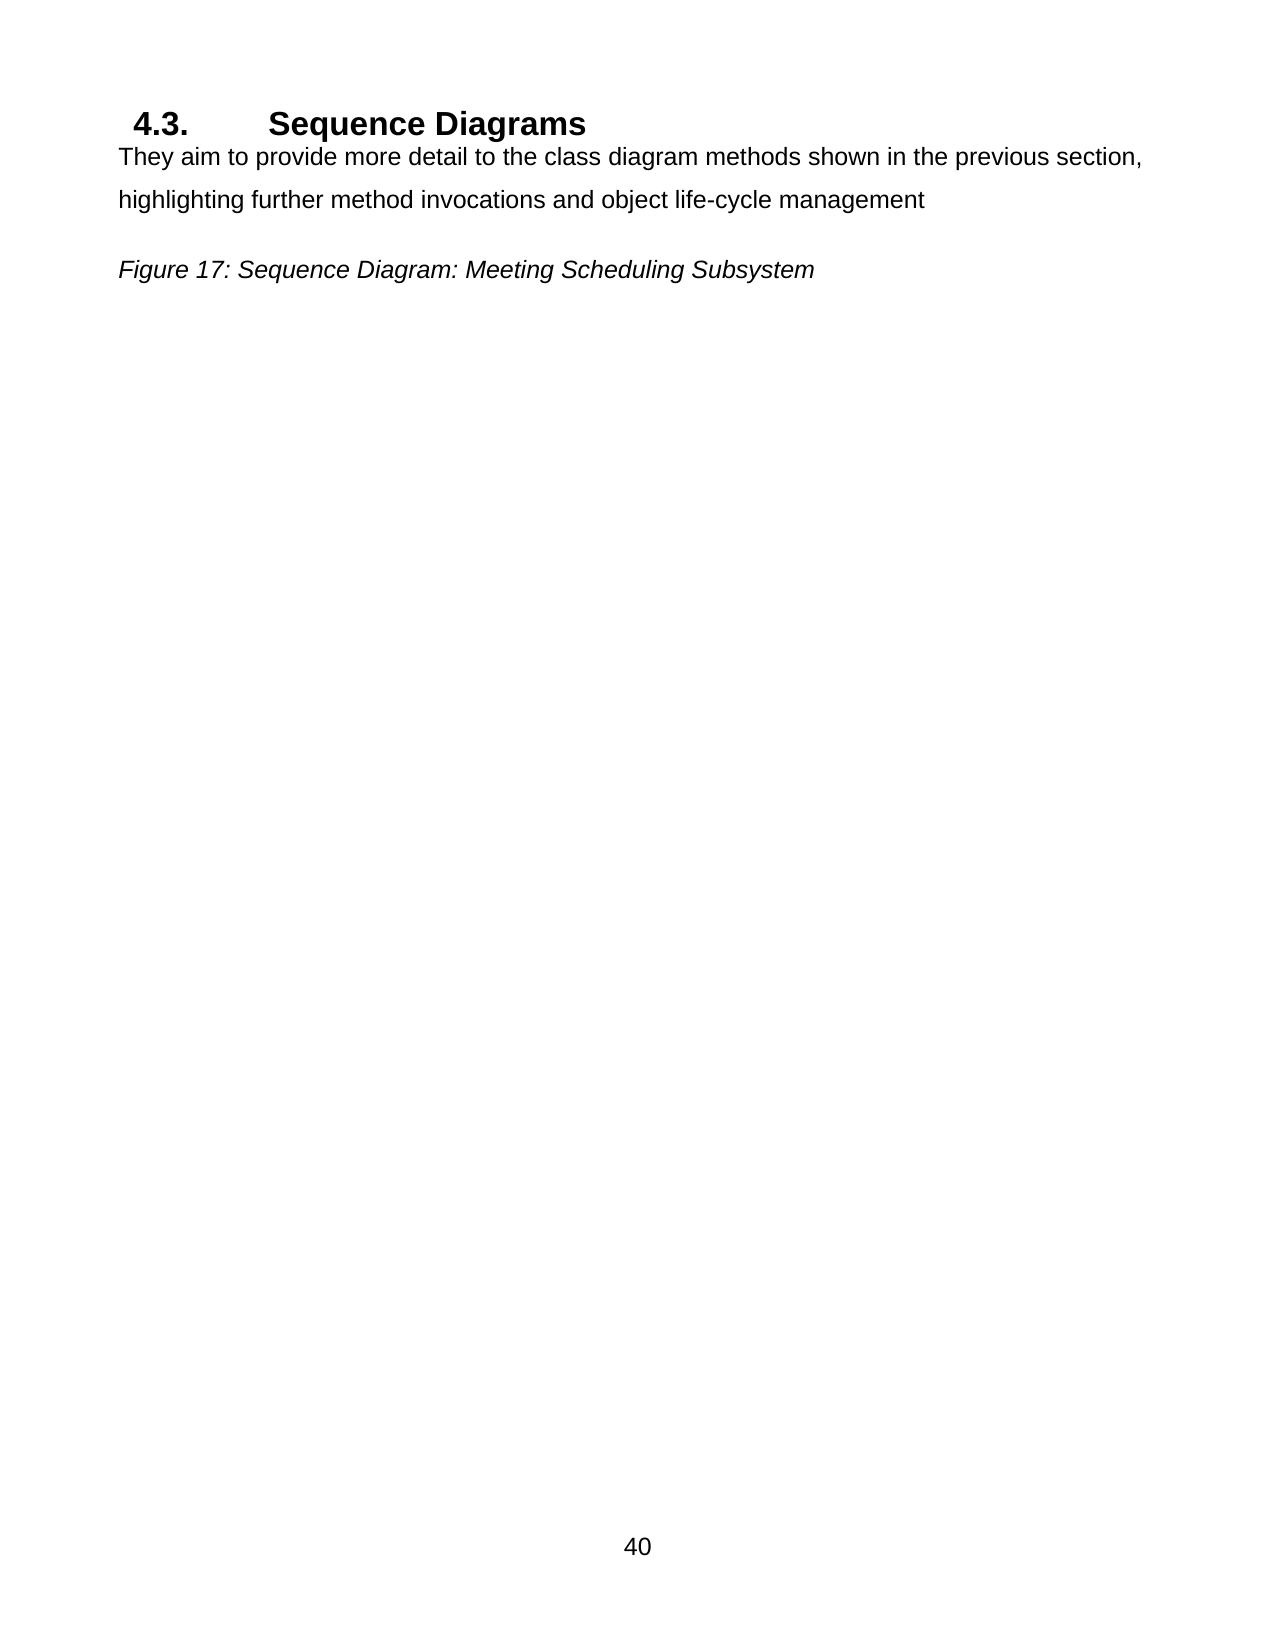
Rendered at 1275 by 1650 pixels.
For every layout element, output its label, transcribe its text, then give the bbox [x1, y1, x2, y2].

text They aim to provide more detail to the class diagram methods shown in the previous section, highlighting further method invocations and object life-cycle management [118, 142, 1157, 214]
text Figure 17: Sequence Diagram: Meeting Scheduling Subsystem [118, 256, 1117, 284]
subtitle Sequence Diagrams [133, 104, 1157, 142]
